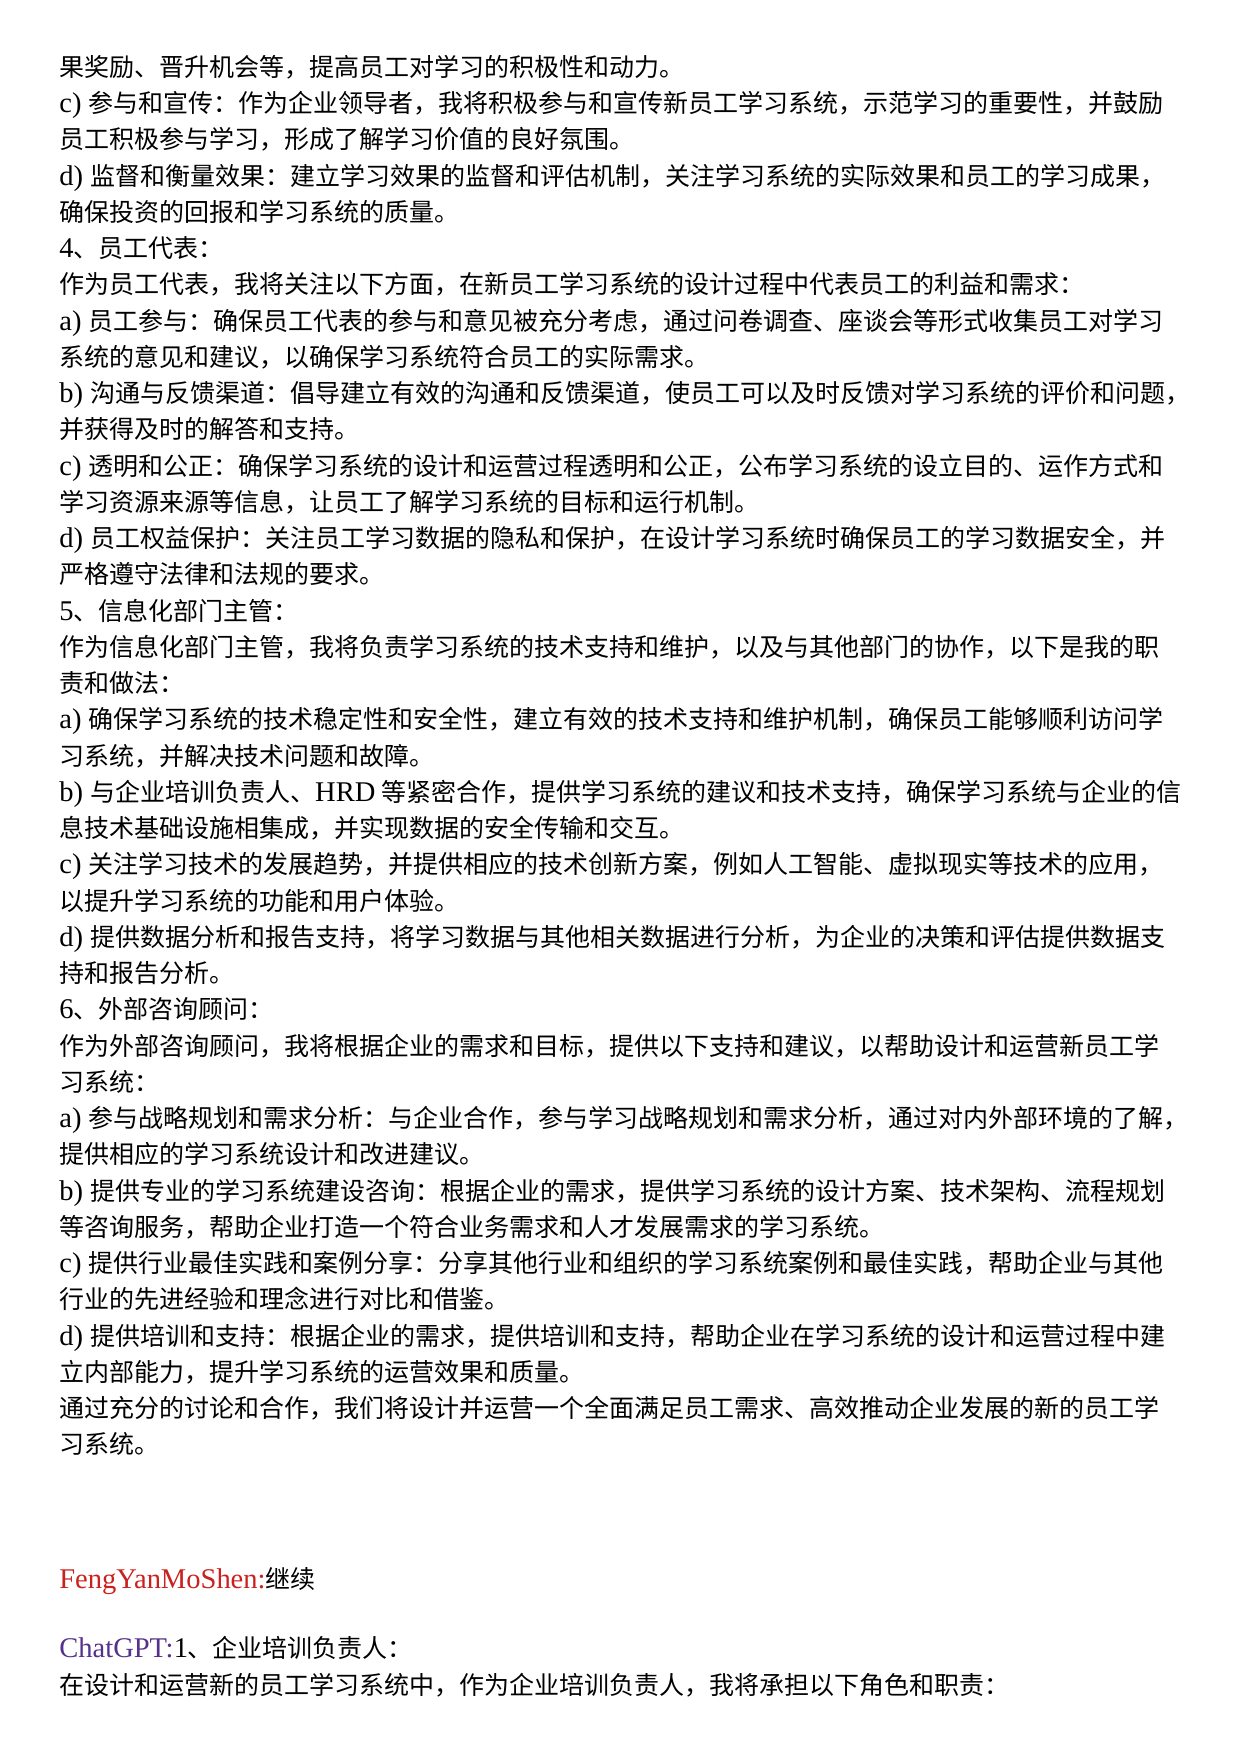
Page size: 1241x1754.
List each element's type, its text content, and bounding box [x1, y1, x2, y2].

text 作为信息化部门主管，我将负责学习系统的技术支持和维护，以及与其他部门的协作，以下是我的职责和做法： [59, 627, 1181, 700]
text a) 员工参与：确保员工代表的参与和意见被充分考虑，通过问卷调查、座谈会等形式收集员工对学习系统的意见和建议，以确保学习系统符合员工的实际需求。 [59, 301, 1181, 373]
text 5、信息化部门主管： [59, 591, 1181, 627]
text b) 沟通与反馈渠道：倡导建立有效的沟通和反馈渠道，使员工可以及时反馈对学习系统的评价和问题，并获得及时的解答和支持。 [59, 373, 1181, 446]
text a) 参与战略规划和需求分析：与企业合作，参与学习战略规划和需求分析，通过对内外部环境的了解，提供相应的学习系统设计和改进建议。 [59, 1098, 1181, 1171]
text c) 提供行业最佳实践和案例分享：分享其他行业和组织的学习系统案例和最佳实践，帮助企业与其他行业的先进经验和理念进行对比和借鉴。 [59, 1243, 1181, 1316]
text 作为员工代表，我将关注以下方面，在新员工学习系统的设计过程中代表员工的利益和需求： [59, 265, 1181, 301]
text 作为外部咨询顾问，我将根据企业的需求和目标，提供以下支持和建议，以帮助设计和运营新员工学习系统： [59, 1026, 1181, 1098]
text d) 监督和衡量效果：建立学习效果的监督和评估机制，关注学习系统的实际效果和员工的学习成果，确保投资的回报和学习系统的质量。 [59, 156, 1181, 228]
text c) 关注学习技术的发展趋势，并提供相应的技术创新方案，例如人工智能、虚拟现实等技术的应用，以提升学习系统的功能和用户体验。 [59, 845, 1181, 917]
text 通过充分的讨论和合作，我们将设计并运营一个全面满足员工需求、高效推动企业发展的新的员工学习系统。 [59, 1388, 1181, 1461]
text d) 员工权益保护：关注员工学习数据的隐私和保护，在设计学习系统时确保员工的学习数据安全，并严格遵守法律和法规的要求。 [59, 518, 1181, 591]
text 果奖励、晋升机会等，提高员工对学习的积极性和动力。 [59, 47, 1181, 83]
text d) 提供培训和支持：根据企业的需求，提供培训和支持，帮助企业在学习系统的设计和运营过程中建立内部能力，提升学习系统的运营效果和质量。 [59, 1316, 1181, 1388]
text 在设计和运营新的员工学习系统中，作为企业培训负责人，我将承担以下角色和职责： [59, 1665, 1181, 1701]
text FengYanMoShen:继续 [59, 1560, 1181, 1596]
text 6、外部咨询顾问： [59, 990, 1181, 1026]
text d) 提供数据分析和报告支持，将学习数据与其他相关数据进行分析，为企业的决策和评估提供数据支持和报告分析。 [59, 917, 1181, 990]
text b) 与企业培训负责人、HRD等紧密合作，提供学习系统的建议和技术支持，确保学习系统与企业的信息技术基础设施相集成，并实现数据的安全传输和交互。 [59, 772, 1181, 845]
text c) 参与和宣传：作为企业领导者，我将积极参与和宣传新员工学习系统，示范学习的重要性，并鼓励员工积极参与学习，形成了解学习价值的良好氛围。 [59, 83, 1181, 156]
text ChatGPT:1、企业培训负责人： [59, 1629, 1181, 1665]
text a) 确保学习系统的技术稳定性和安全性，建立有效的技术支持和维护机制，确保员工能够顺利访问学习系统，并解决技术问题和故障。 [59, 700, 1181, 772]
text b) 提供专业的学习系统建设咨询：根据企业的需求，提供学习系统的设计方案、技术架构、流程规划等咨询服务，帮助企业打造一个符合业务需求和人才发展需求的学习系统。 [59, 1171, 1181, 1243]
text 4、员工代表： [59, 228, 1181, 265]
text c) 透明和公正：确保学习系统的设计和运营过程透明和公正，公布学习系统的设立目的、运作方式和学习资源来源等信息，让员工了解学习系统的目标和运行机制。 [59, 446, 1181, 518]
